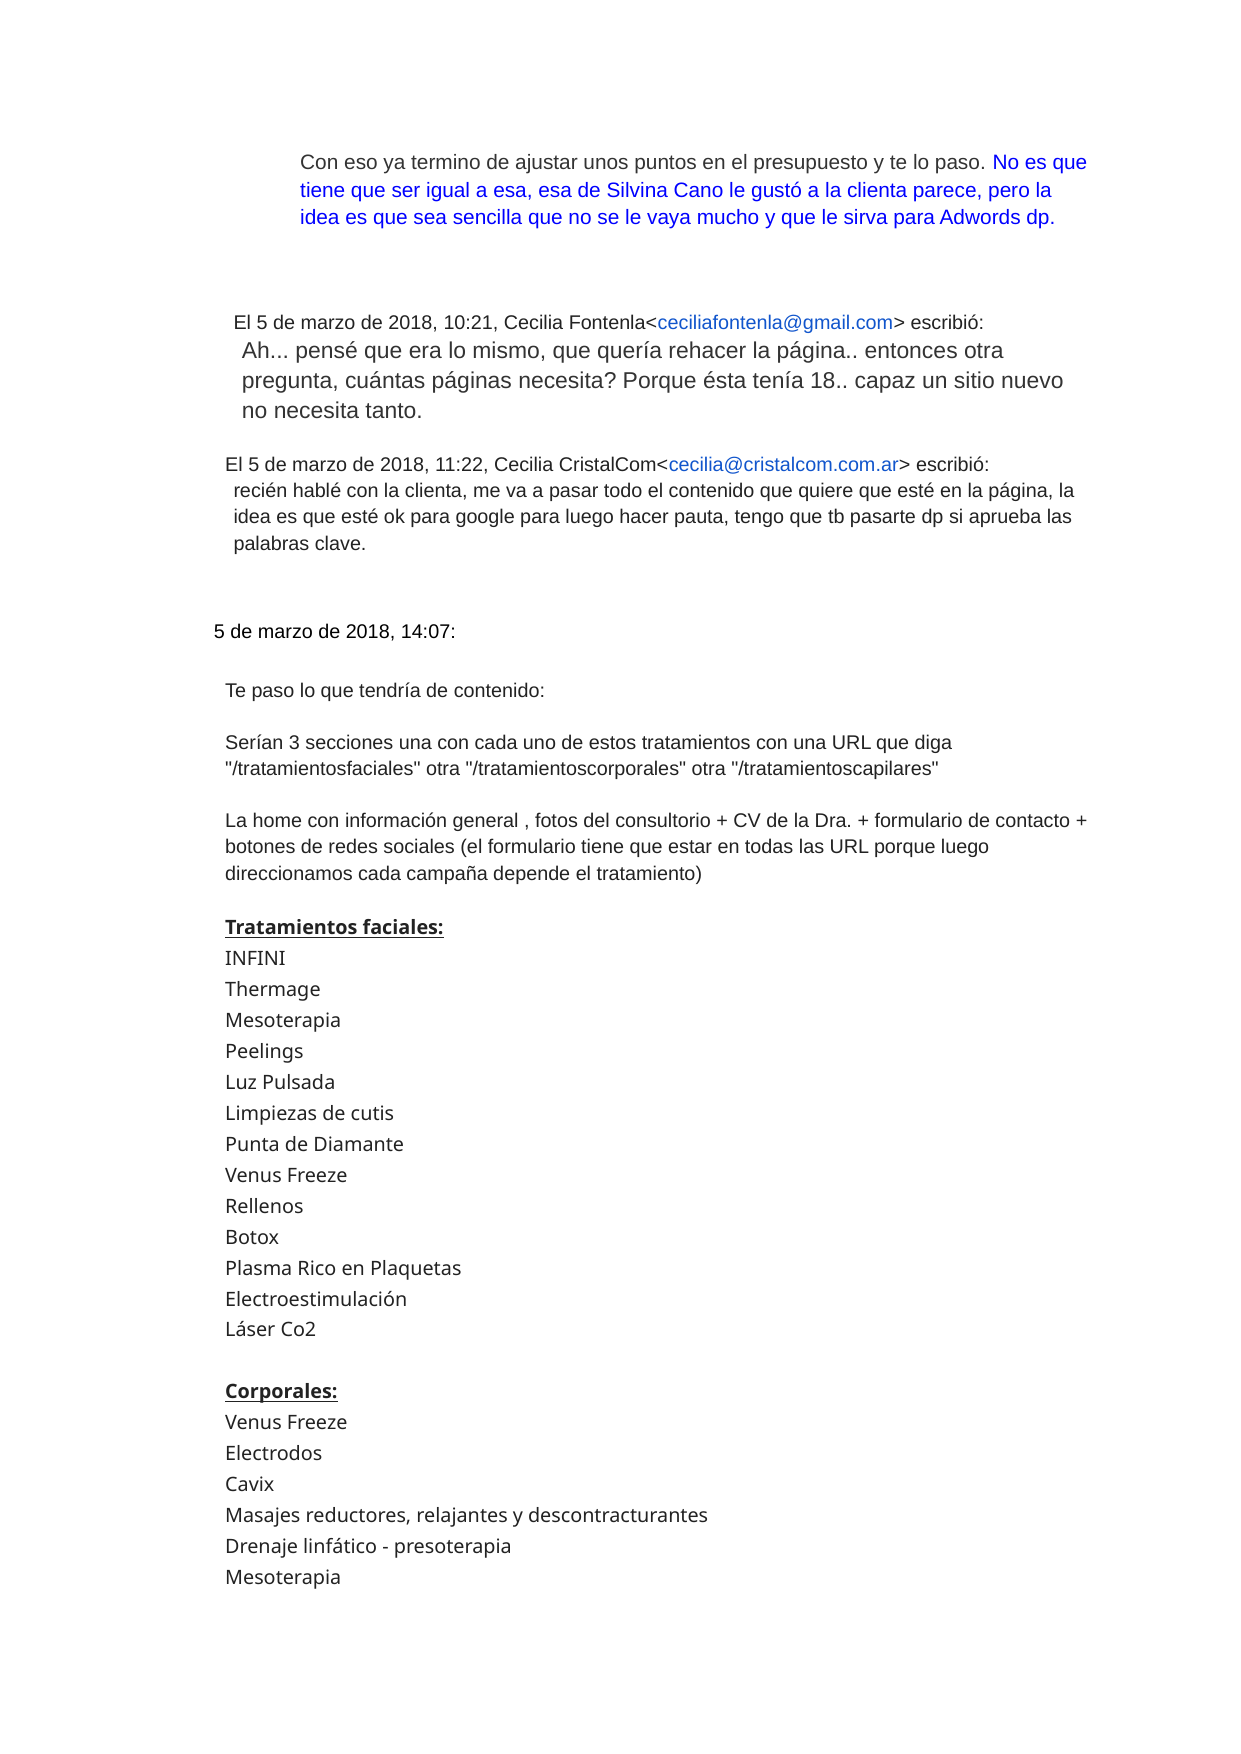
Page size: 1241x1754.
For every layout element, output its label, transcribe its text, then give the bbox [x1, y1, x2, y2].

text Te paso lo que tendría de contenido: [225, 679, 1090, 702]
table_header 5 de marzo de 2018, 14:07: [139, 610, 1079, 653]
text Thermage [225, 975, 1090, 1002]
text Electrodos [225, 1439, 1090, 1466]
text Cavix [225, 1470, 1090, 1497]
text Mesoterapia [225, 1006, 1090, 1033]
text Drenaje linfático - presoterapia [225, 1532, 1090, 1559]
text recién hablé con la clienta, me va a pasar todo el contenido que quiere que esté en la página, la idea es que esté ok para google para luego hacer pauta, tengo que tb pasarte dp si aprueba las palabras clave. [233, 479, 1090, 554]
text INFINI [225, 944, 1090, 971]
text Tratamientos faciales: [225, 913, 1090, 941]
text Láser Co2 [225, 1316, 1090, 1343]
text Peelings [225, 1037, 1090, 1064]
text Botox [225, 1223, 1090, 1250]
text Ah... pensé que era lo mismo, que quería rehacer la página.. entonces otra pregunta, cuántas páginas necesita? Porque ésta tenía 18.. capaz un sitio nuevo no necesita tanto. [242, 337, 1090, 423]
text Mesoterapia [225, 1563, 1090, 1590]
text Punta de Diamante [225, 1130, 1090, 1157]
text Luz Pulsada [225, 1068, 1090, 1095]
text Con eso ya termino de ajustar unos puntos en el presupuesto y te lo paso. No es que tiene que ser igual a esa, esa de Silvina Cano le gustó a la clienta parece, pero la idea es que sea sencilla que no se le vaya mucho y que le sirva para Adwords dp. [300, 150, 1090, 229]
text Plasma Rico en Plaquetas [225, 1254, 1090, 1281]
text Venus Freeze [225, 1408, 1090, 1436]
text Serían 3 secciones una con cada uno de estos tratamientos con una URL que diga "/tratamientosfaciales" otra "/tratamientoscorporales" otra "/tratamientoscapilares" [225, 731, 1090, 780]
text La home con información general , fotos del consultorio + CV de la Dra. + formulario de contacto + botones de redes sociales (el formulario tiene que estar en todas las URL porque luego direccionamos cada campaña depende el tratamiento) [225, 809, 1090, 884]
text Corporales: [225, 1378, 1090, 1404]
text Electroestimulación [225, 1285, 1090, 1312]
text El 5 de marzo de 2018, 11:22, Cecilia CristalCom<cecilia@cristalcom.com.ar> escribió: [225, 453, 1090, 476]
text Limpiezas de cutis [225, 1099, 1090, 1126]
text Rellenos [225, 1192, 1090, 1219]
text Masajes reductores, relajantes y descontracturantes [225, 1501, 1090, 1528]
text Venus Freeze [225, 1161, 1090, 1188]
text El 5 de marzo de 2018, 10:21, Cecilia Fontenla<ceciliafontenla@gmail.com> escribió: [233, 311, 1090, 333]
